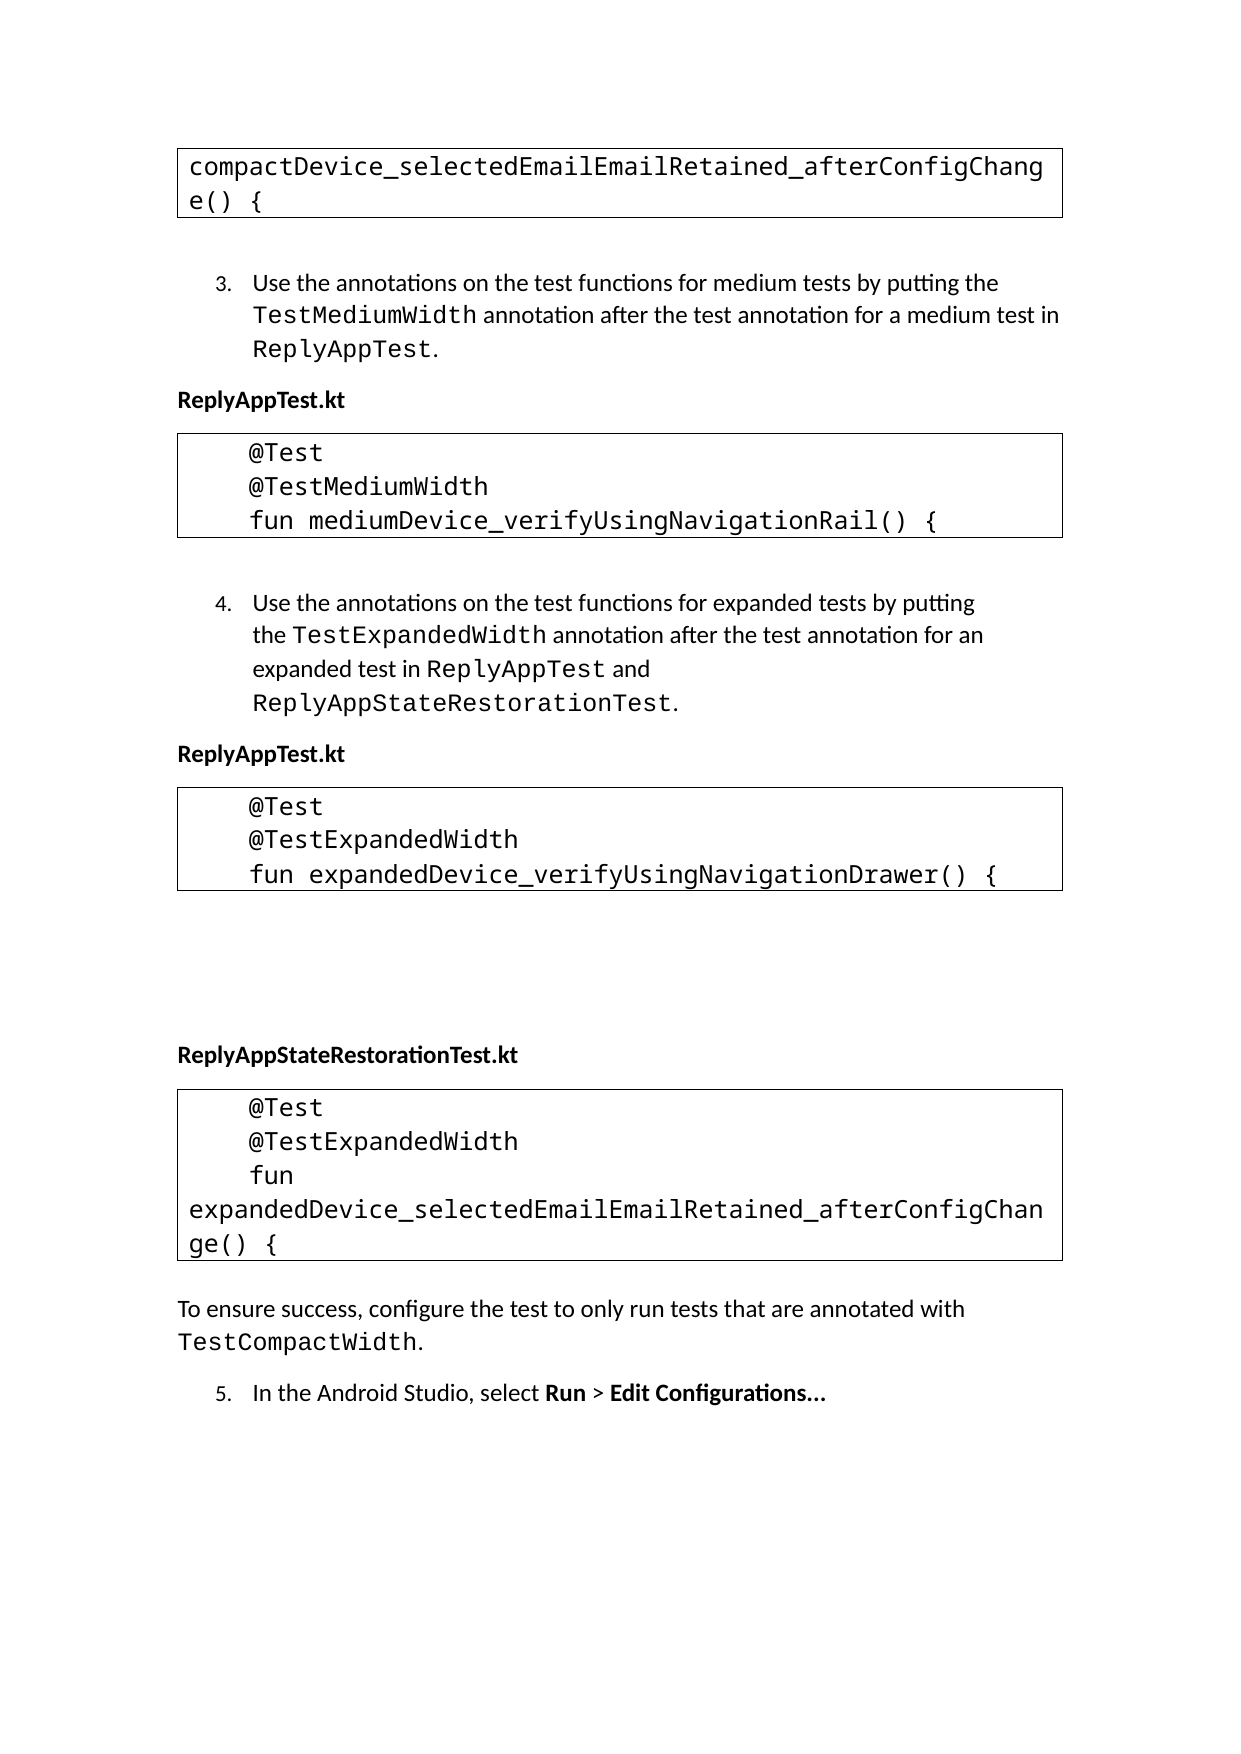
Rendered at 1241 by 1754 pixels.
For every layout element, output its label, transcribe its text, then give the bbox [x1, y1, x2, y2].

list Use the annotations on the test functions for medium tests by putting the TestMediumWidth annotation after the test annotation for a medium test in ReplyAppTest. [215, 267, 1063, 365]
text ReplyAppTest.kt [177, 738, 1063, 768]
list In the Android Studio, select Run > Edit Configurations... [215, 1377, 1063, 1407]
text To ensure success, configure the test to only run tests that are annotated with TestCompactWidth. [177, 1261, 1063, 1358]
table_header @Test @TestExpandedWidth fun expandedDevice_selectedEmailEmailRetained_afterConfigChange() { [178, 1090, 1062, 1260]
table_header compactDevice_selectedEmailEmailRetained_afterConfigChange() { [178, 149, 1062, 217]
table_header @Test @TestExpandedWidth fun expandedDevice_verifyUsingNavigationDrawer() { [178, 788, 1062, 890]
text ReplyAppTest.kt [177, 384, 1063, 414]
text ReplyAppStateRestorationTest.kt [177, 1039, 1063, 1070]
table_header @Test @TestMediumWidth fun mediumDevice_verifyUsingNavigationRail() { [178, 434, 1062, 537]
list Use the annotations on the test functions for expanded tests by putting the TestExpandedWidth annotation after the test annotation for an expanded test in ReplyAppTest and ReplyAppStateRestorationTest. [215, 587, 1063, 719]
